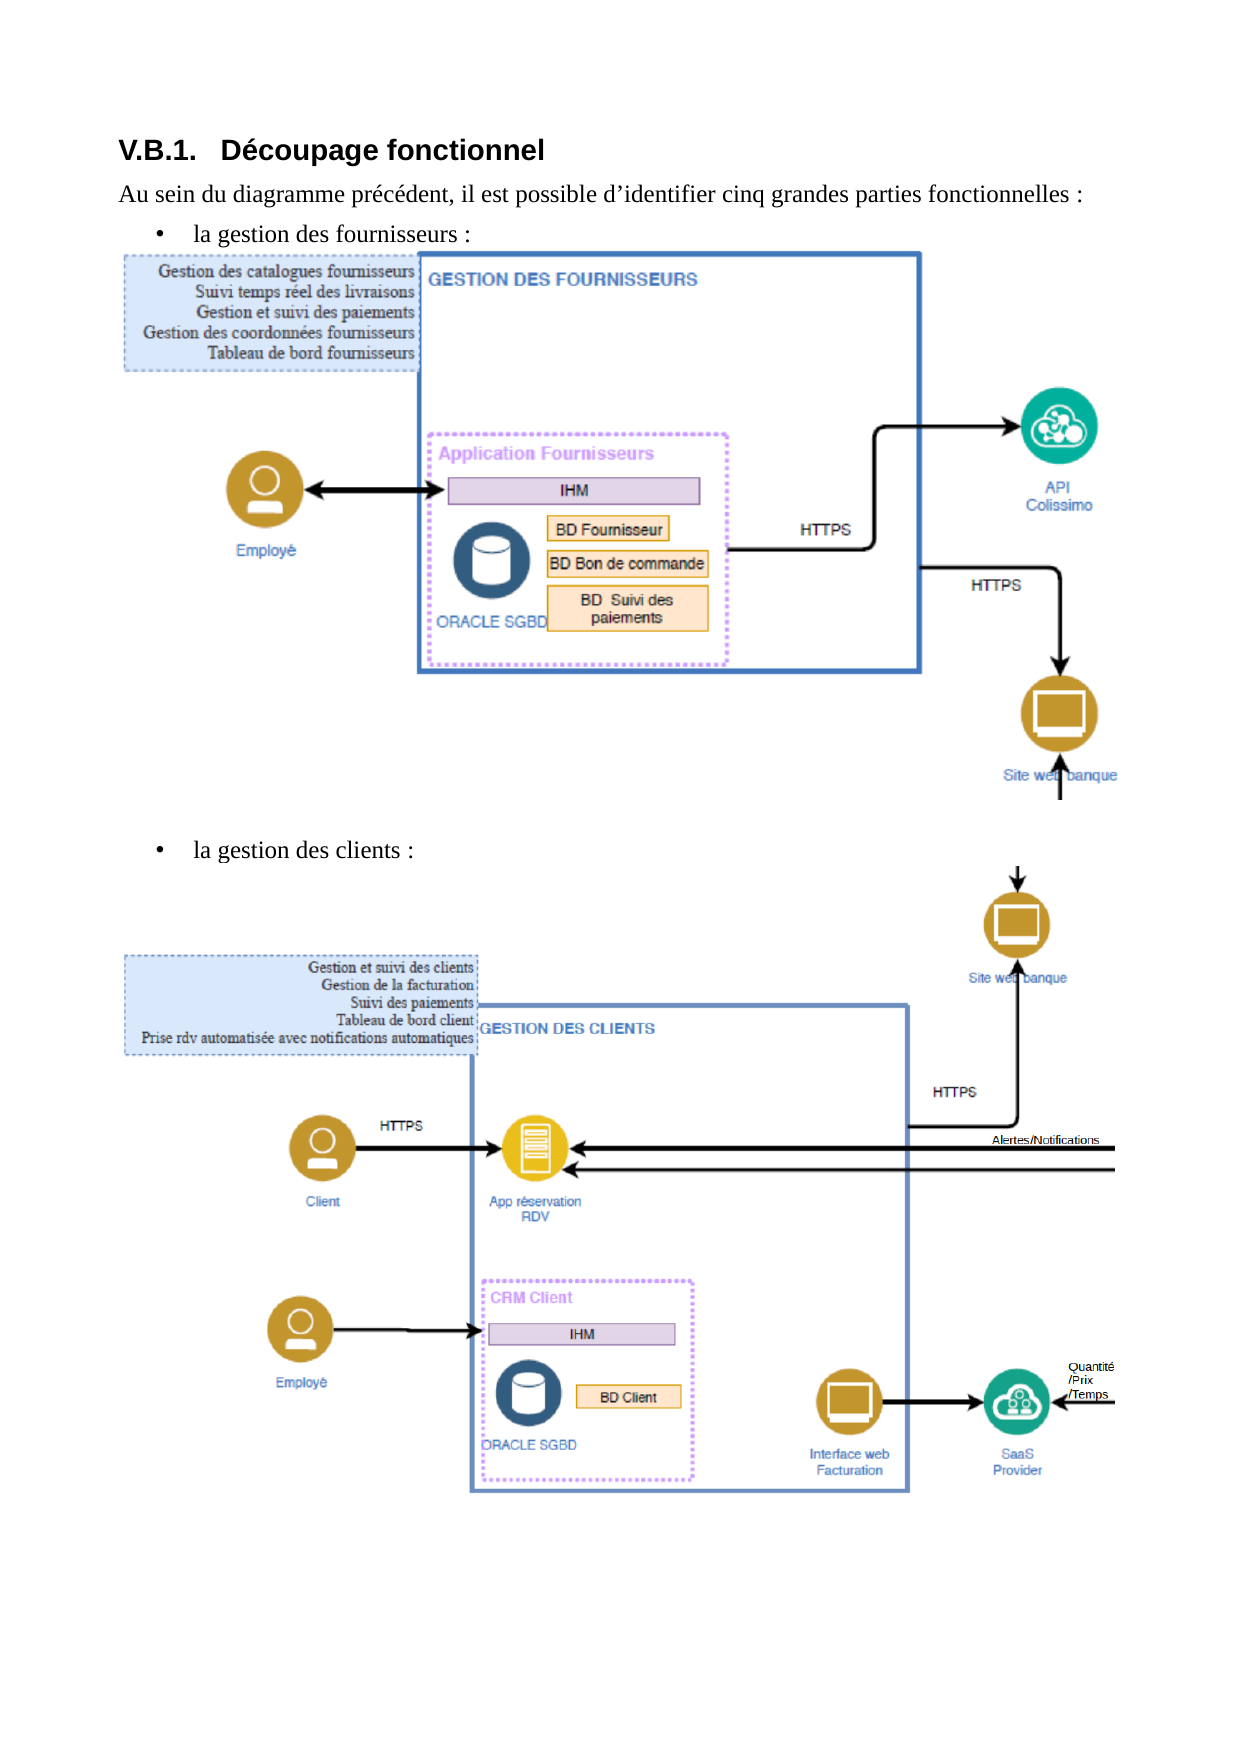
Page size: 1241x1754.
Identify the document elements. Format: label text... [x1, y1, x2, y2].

list la gestion des fournisseurs : [156, 219, 1122, 248]
picture [118, 248, 1123, 800]
list la gestion des clients : [156, 835, 1122, 863]
picture [118, 863, 1123, 1499]
subtitle Découpage fonctionnel [118, 133, 1122, 166]
text Au sein du diagramme précédent, il est possible d’identifier cinq grandes parties fonctionnelles : [118, 179, 1122, 208]
